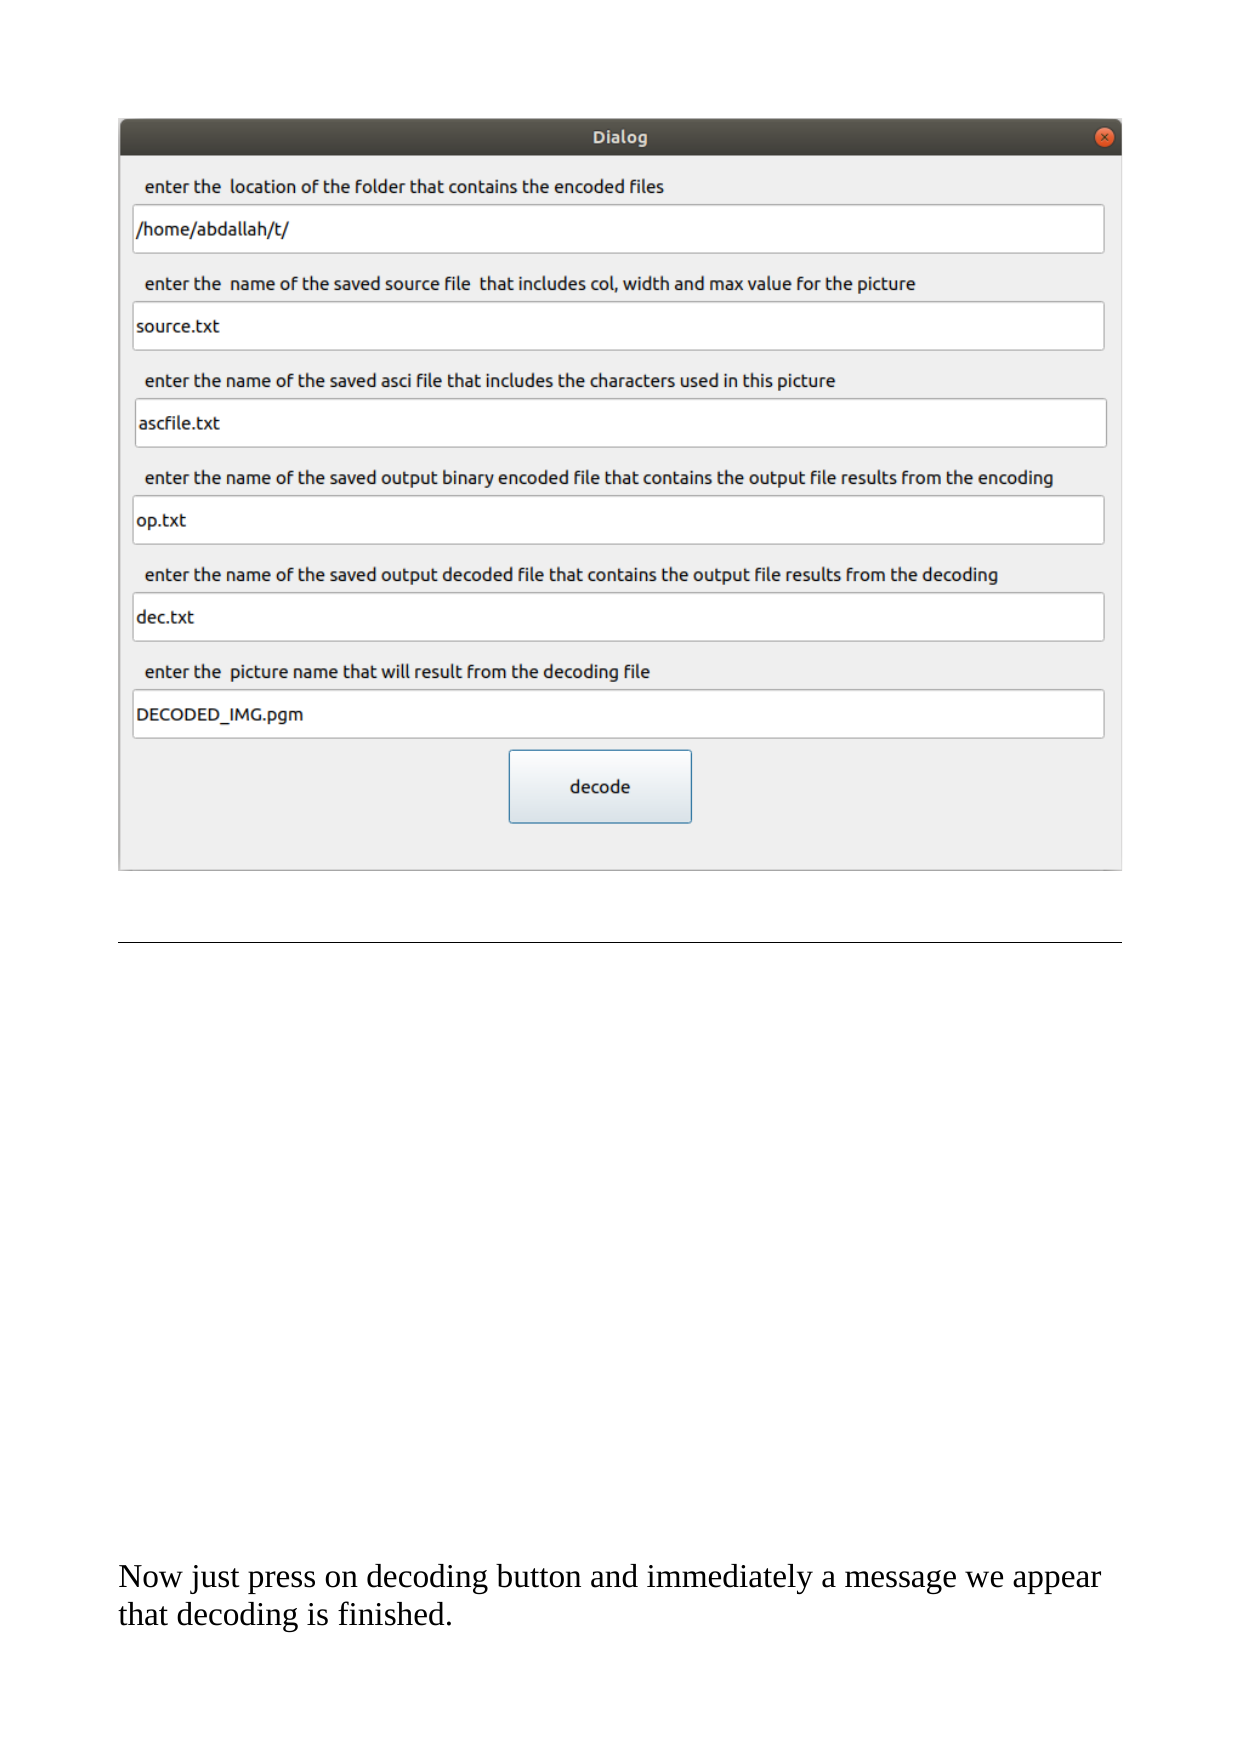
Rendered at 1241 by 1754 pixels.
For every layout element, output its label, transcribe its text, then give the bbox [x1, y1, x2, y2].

text Now just press on decoding button and immediately a message we appear that decoding is finished. [118, 1556, 1122, 1633]
